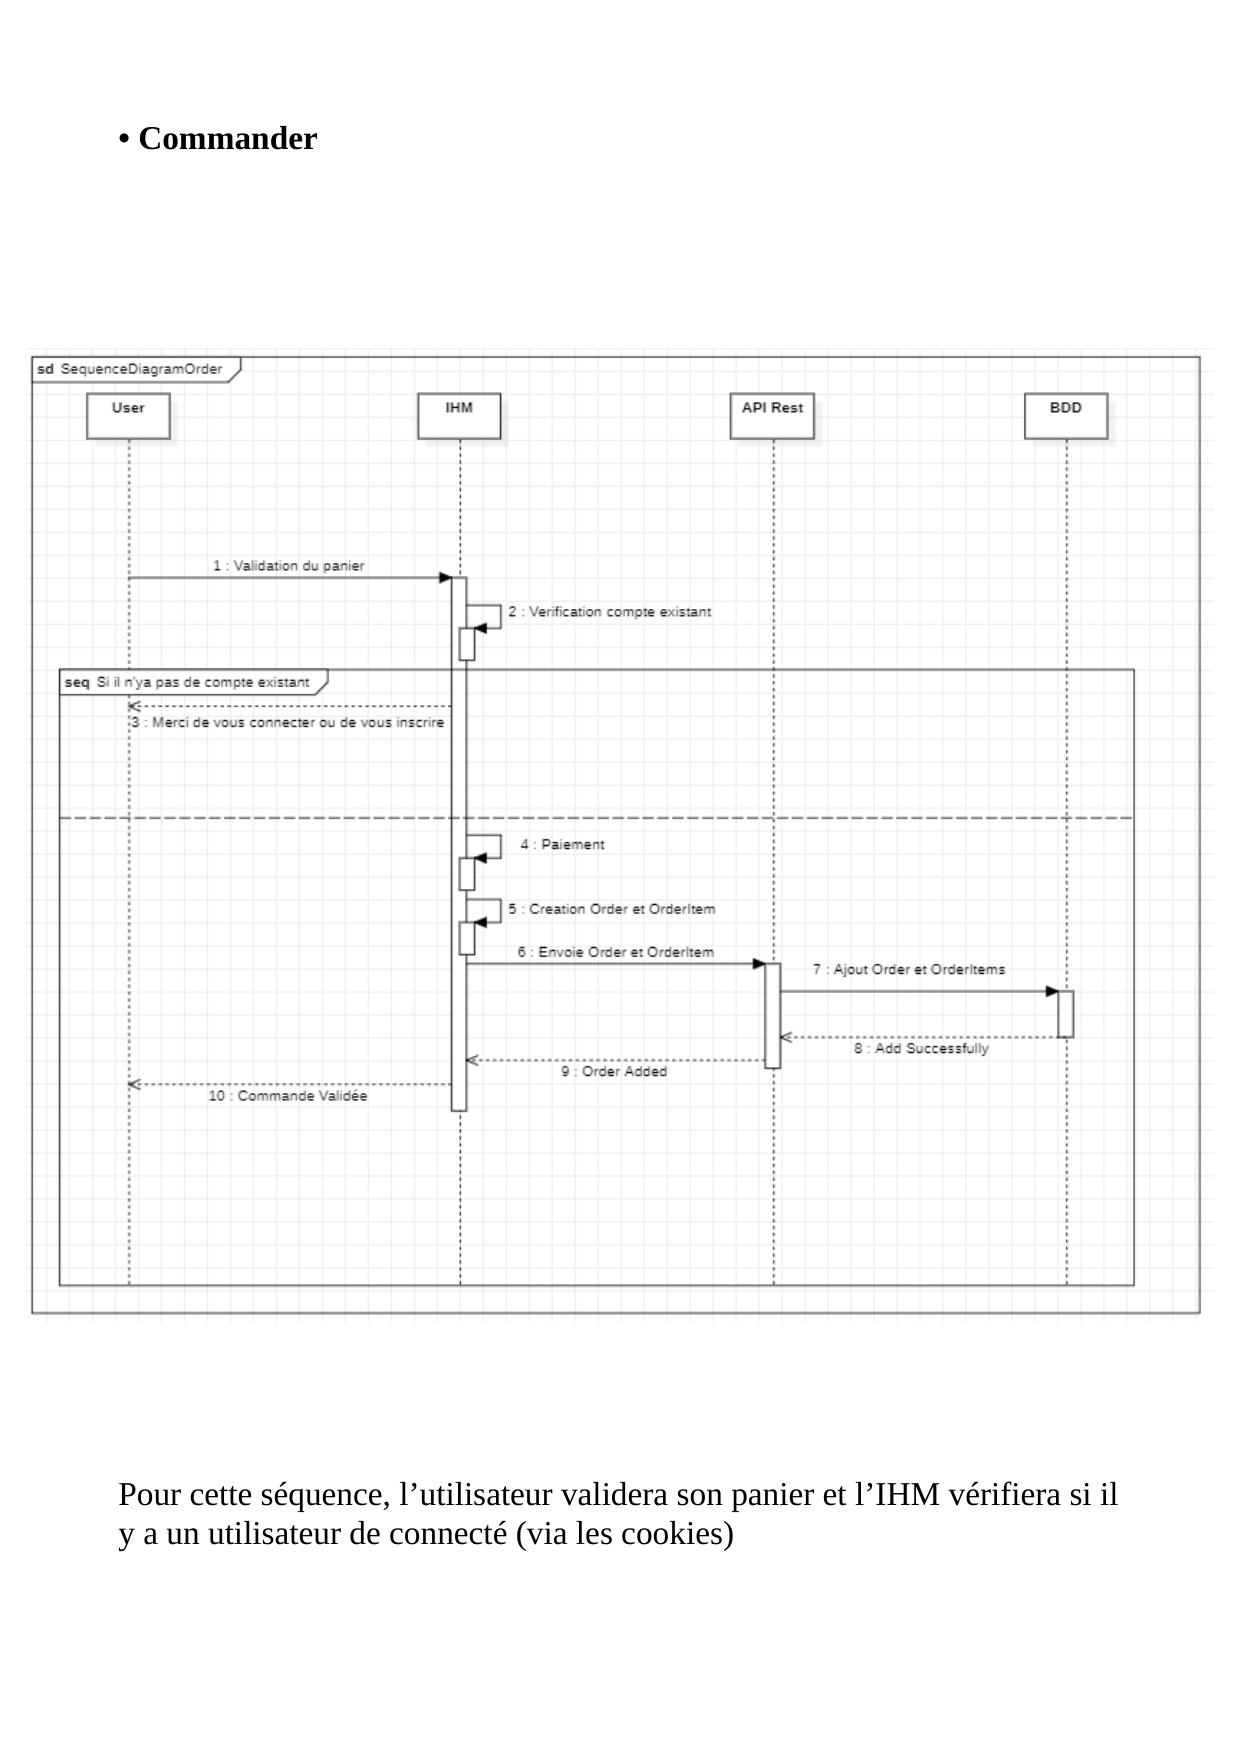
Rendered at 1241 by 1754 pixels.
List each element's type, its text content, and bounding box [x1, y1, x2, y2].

text Pour cette séquence, l’utilisateur validera son panier et l’IHM vérifiera si il y a un utilisateur de connecté (via les cookies) [118, 1475, 1122, 1551]
text • Commander [118, 118, 1122, 156]
picture [26, 348, 1214, 1322]
